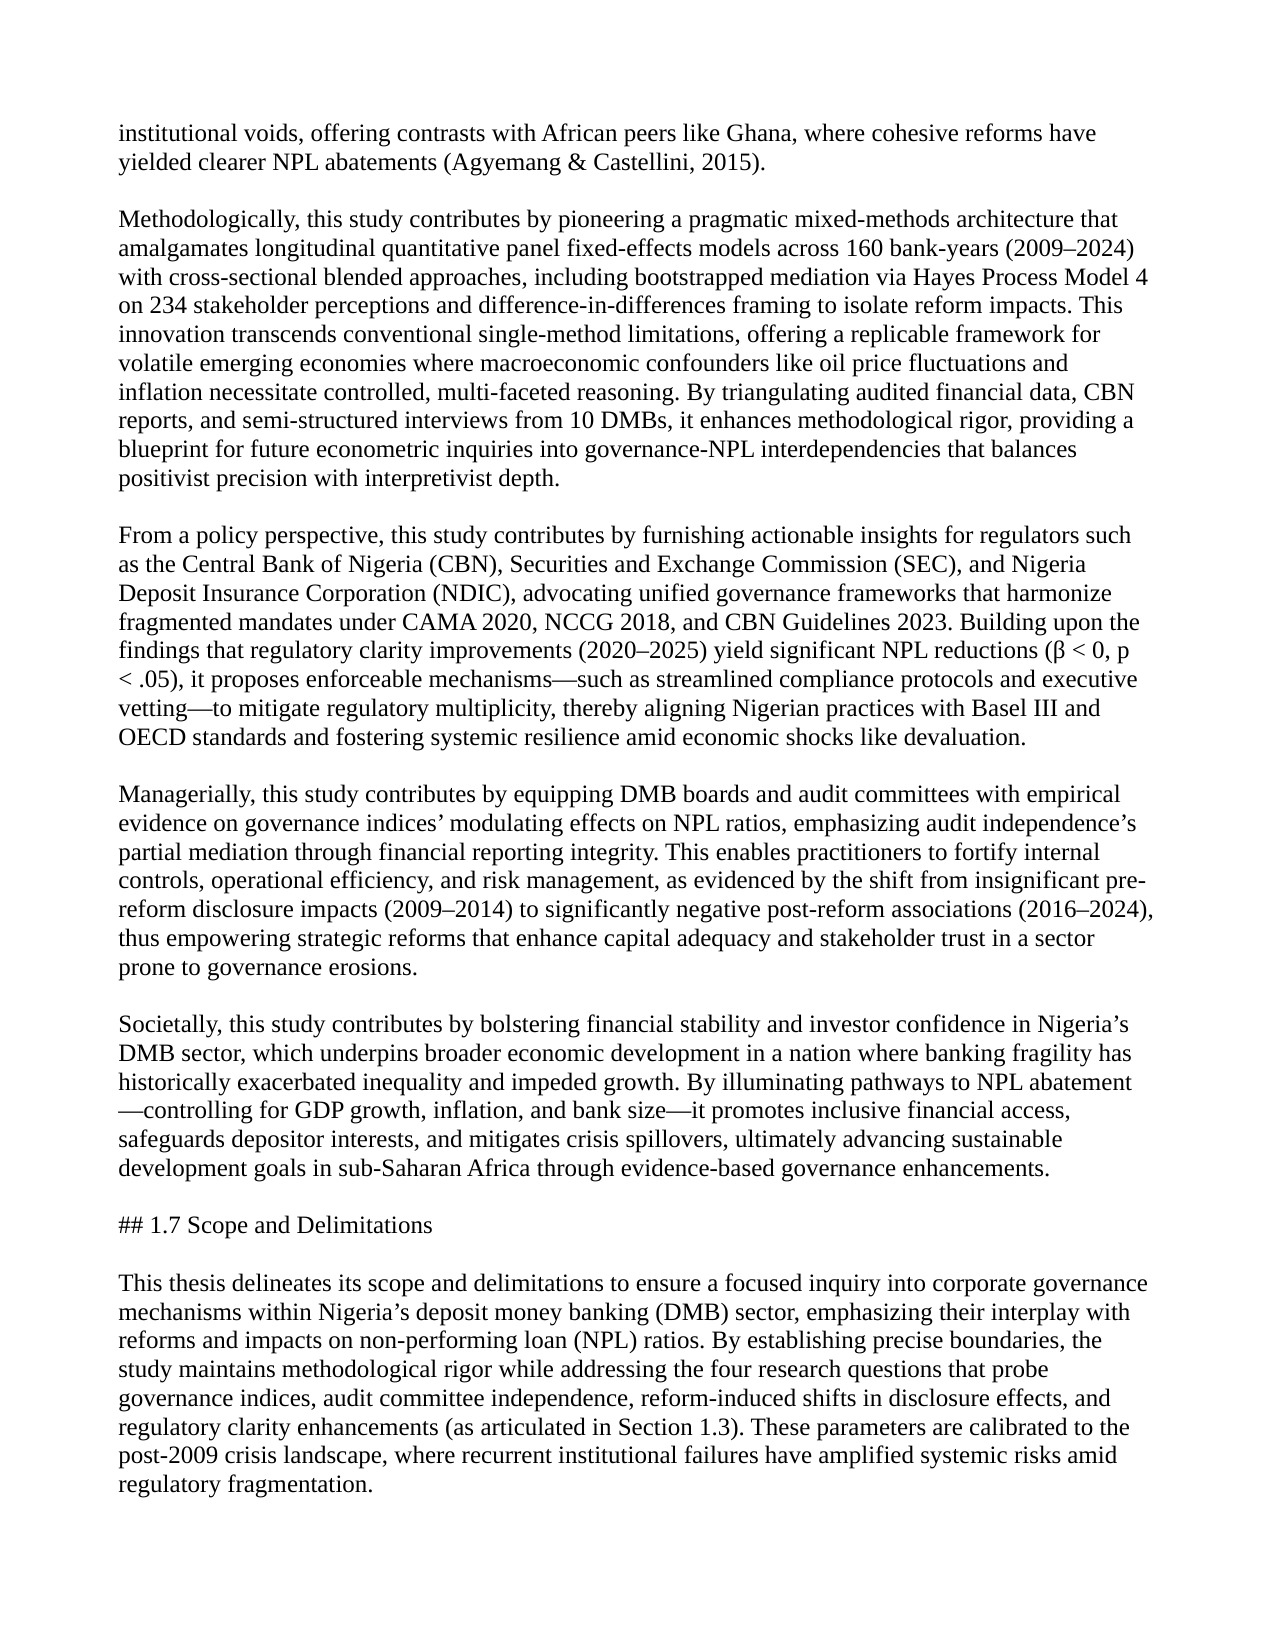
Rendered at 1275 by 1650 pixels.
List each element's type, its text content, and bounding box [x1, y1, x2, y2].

text institutional voids, offering contrasts with African peers like Ghana, where cohesive reforms have yielded clearer NPL abatements (Agyemang & Castellini, 2015). [118, 118, 1157, 176]
text Societally, this study contributes by bolstering financial stability and investor confidence in Nigeria’s DMB sector, which underpins broader economic development in a nation where banking fragility has historically exacerbated inequality and impeded growth. By illuminating pathways to NPL abatement—controlling for GDP growth, inflation, and bank size—it promotes inclusive financial access, safeguards depositor interests, and mitigates crisis spillovers, ultimately advancing sustainable development goals in sub-Saharan Africa through evidence-based governance enhancements. [118, 1009, 1157, 1182]
text From a policy perspective, this study contributes by furnishing actionable insights for regulators such as the Central Bank of Nigeria (CBN), Securities and Exchange Commission (SEC), and Nigeria Deposit Insurance Corporation (NDIC), advocating unified governance frameworks that harmonize fragmented mandates under CAMA 2020, NCCG 2018, and CBN Guidelines 2023. Building upon the findings that regulatory clarity improvements (2020–2025) yield significant NPL reductions (β < 0, p < .05), it proposes enforceable mechanisms—such as streamlined compliance protocols and executive vetting—to mitigate regulatory multiplicity, thereby aligning Nigerian practices with Basel III and OECD standards and fostering systemic resilience amid economic shocks like devaluation. [118, 521, 1157, 751]
text Methodologically, this study contributes by pioneering a pragmatic mixed-methods architecture that amalgamates longitudinal quantitative panel fixed-effects models across 160 bank-years (2009–2024) with cross-sectional blended approaches, including bootstrapped mediation via Hayes Process Model 4 on 234 stakeholder perceptions and difference-in-differences framing to isolate reform impacts. This innovation transcends conventional single-method limitations, offering a replicable framework for volatile emerging economies where macroeconomic confounders like oil price fluctuations and inflation necessitate controlled, multi-faceted reasoning. By triangulating audited financial data, CBN reports, and semi-structured interviews from 10 DMBs, it enhances methodological rigor, providing a blueprint for future econometric inquiries into governance-NPL interdependencies that balances positivist precision with interpretivist depth. [118, 204, 1157, 492]
text Managerially, this study contributes by equipping DMB boards and audit committees with empirical evidence on governance indices’ modulating effects on NPL ratios, emphasizing audit independence’s partial mediation through financial reporting integrity. This enables practitioners to fortify internal controls, operational efficiency, and risk management, as evidenced by the shift from insignificant pre-reform disclosure impacts (2009–2014) to significantly negative post-reform associations (2016–2024), thus empowering strategic reforms that enhance capital adequacy and stakeholder trust in a sector prone to governance erosions. [118, 779, 1157, 981]
text This thesis delineates its scope and delimitations to ensure a focused inquiry into corporate governance mechanisms within Nigeria’s deposit money banking (DMB) sector, emphasizing their interplay with reforms and impacts on non-performing loan (NPL) ratios. By establishing precise boundaries, the study maintains methodological rigor while addressing the four research questions that probe governance indices, audit committee independence, reform-induced shifts in disclosure effects, and regulatory clarity enhancements (as articulated in Section 1.3). These parameters are calibrated to the post-2009 crisis landscape, where recurrent institutional failures have amplified systemic risks amid regulatory fragmentation. [118, 1268, 1157, 1498]
text ## 1.7 Scope and Delimitations [118, 1211, 1157, 1239]
